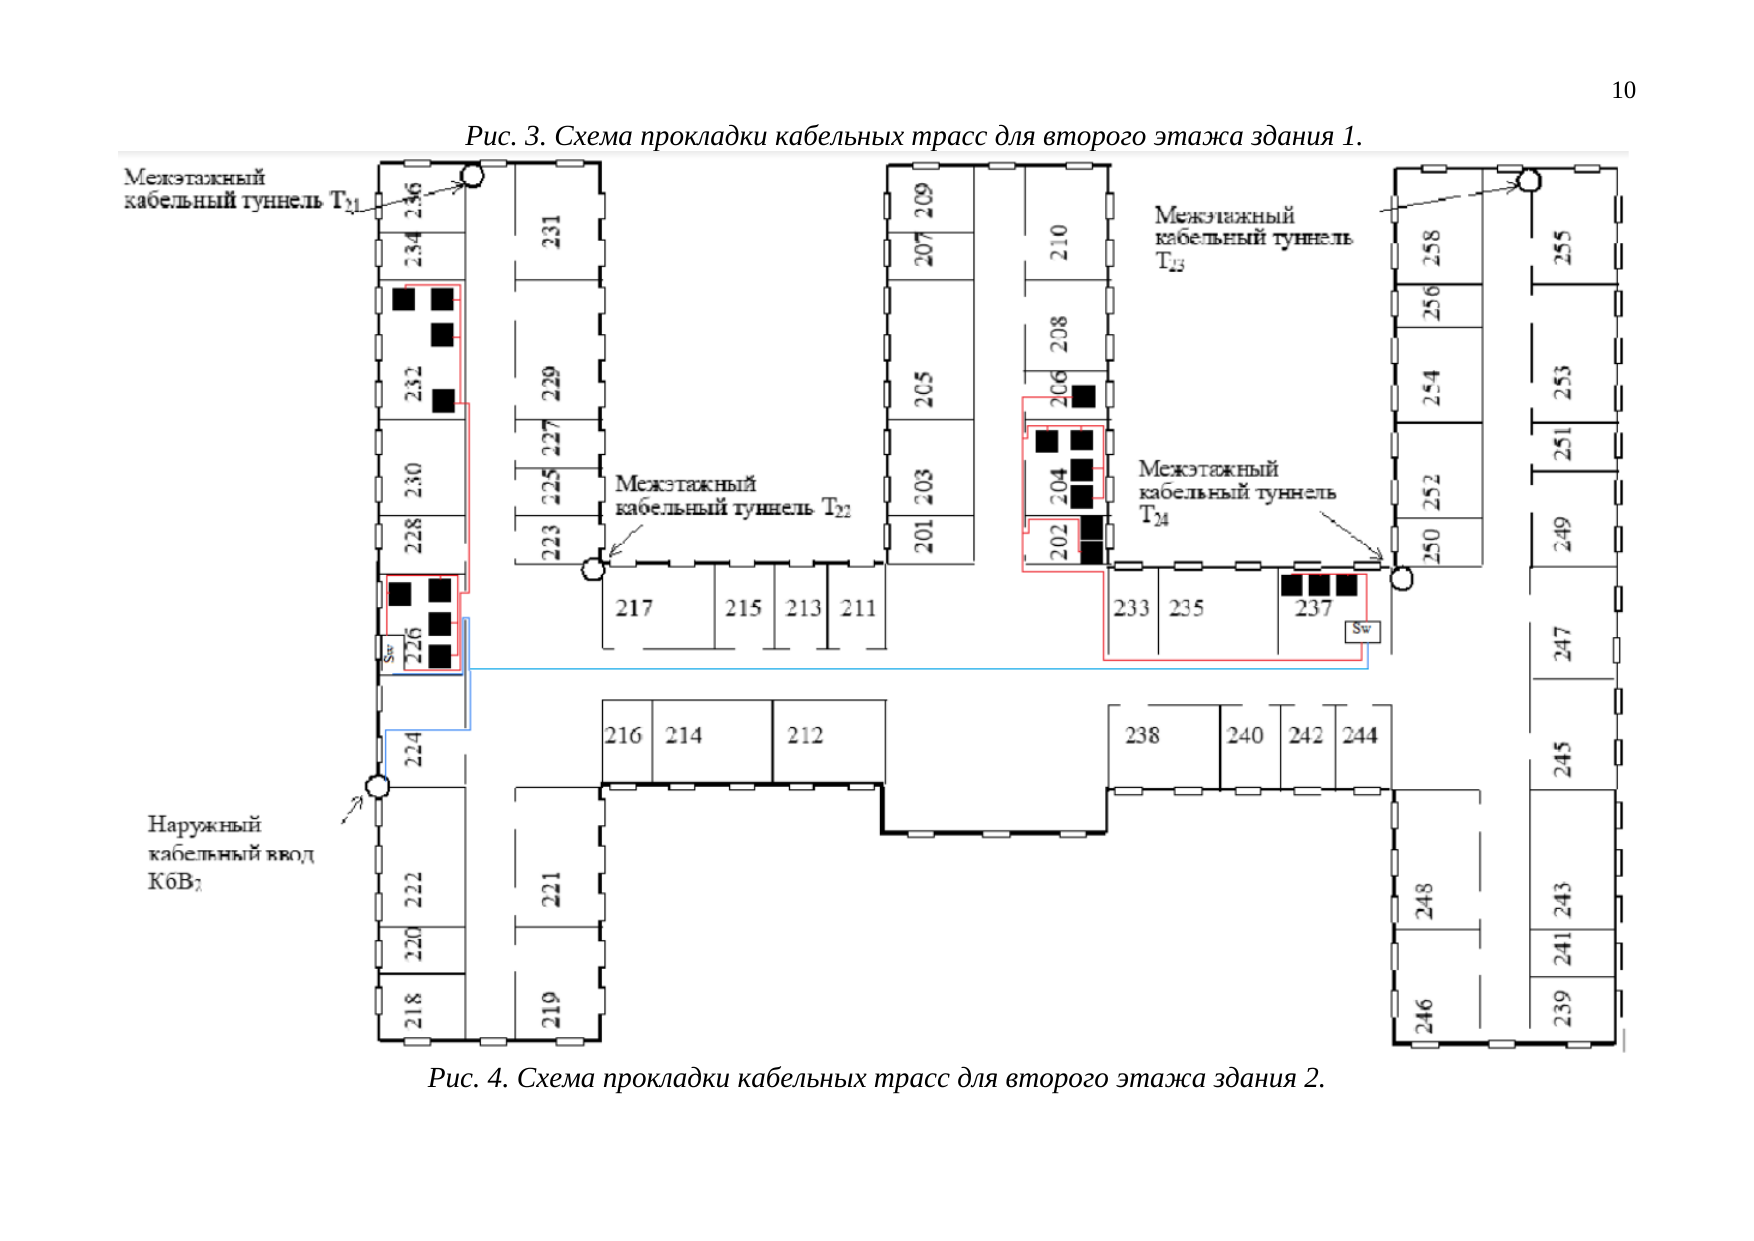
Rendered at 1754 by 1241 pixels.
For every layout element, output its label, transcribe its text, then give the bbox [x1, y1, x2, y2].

text Рис. 4. Схема прокладки кабельных трасс для второго этажа здания 2. [118, 1060, 1636, 1093]
text Рис. 3. Схема прокладки кабельных трасс для второго этажа здания 1. [118, 118, 1636, 151]
picture [118, 151, 1636, 1060]
